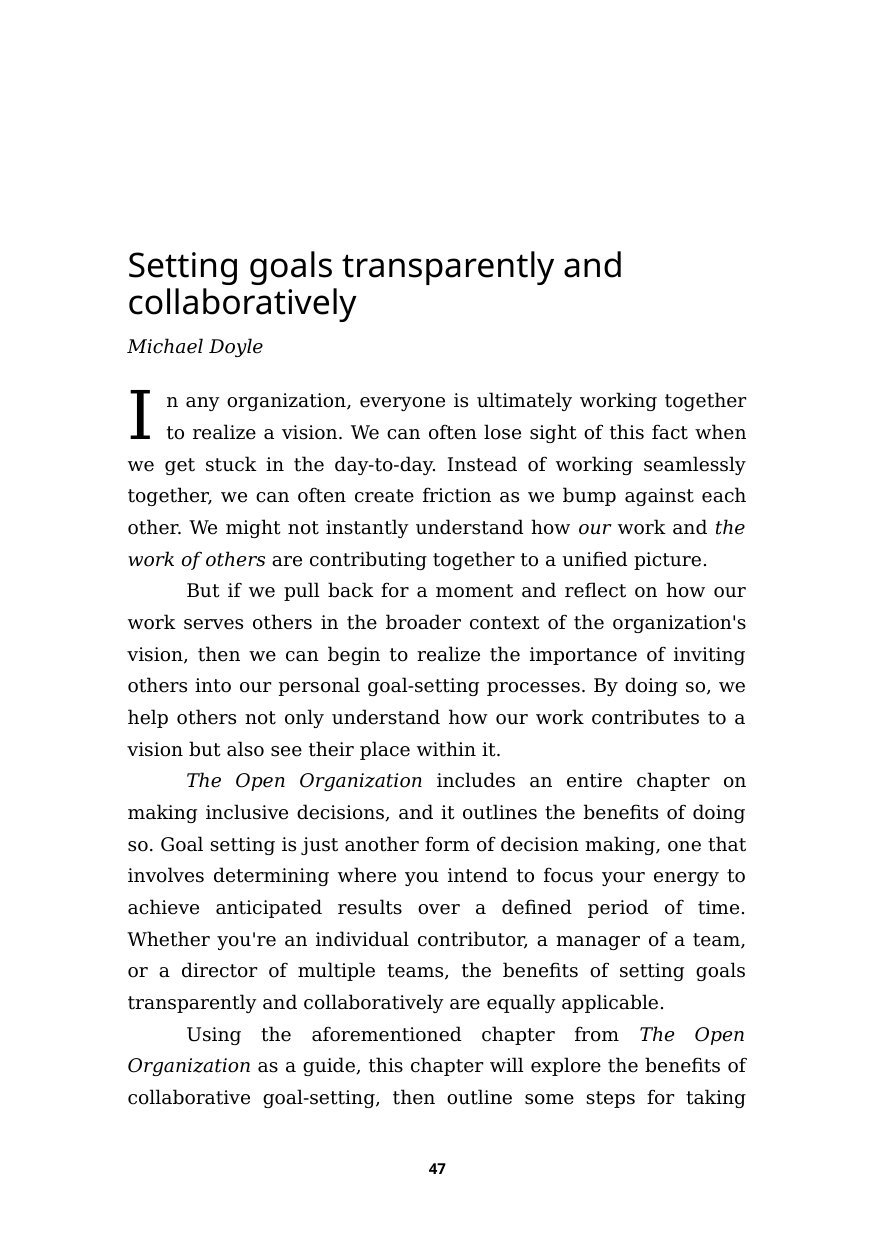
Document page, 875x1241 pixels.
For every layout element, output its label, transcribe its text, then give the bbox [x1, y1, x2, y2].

text Michael Doyle [127, 336, 747, 358]
text The Open Organization includes an entire chapter on making inclusive decisions, and it outlines the benefits of doing so. Goal setting is just another form of decision making, one that involves determining where you intend to focus your energy to achieve anticipated results over a defined period of time. Whether you're an individual contributor, a manager of a team, or a director of multiple teams, the benefits of setting goals transparently and collaboratively are equally applicable. [127, 770, 747, 1014]
text Using the aforementioned chapter from The Open Organization as a guide, this chapter will explore the benefits of collaborative goal-setting, then outline some steps for taking [127, 1023, 747, 1109]
subtitle Setting goals transparently and collaboratively [127, 246, 747, 324]
text But if we pull back for a moment and reflect on how our work serves others in the broader context of the organization's vision, then we can begin to realize the importance of inviting others into our personal goal-setting processes. By doing so, we help others not only understand how our work contributes to a vision but also see their place within it. [127, 580, 747, 760]
text In any organization, everyone is ultimately working together to realize a vision. We can often lose sight of this fact when we get stuck in the day-to-day. Instead of working seamlessly together, we can often create friction as we bump against each other. We might not instantly understand how our work and the work of others are contributing together to a unified picture. [127, 390, 747, 570]
